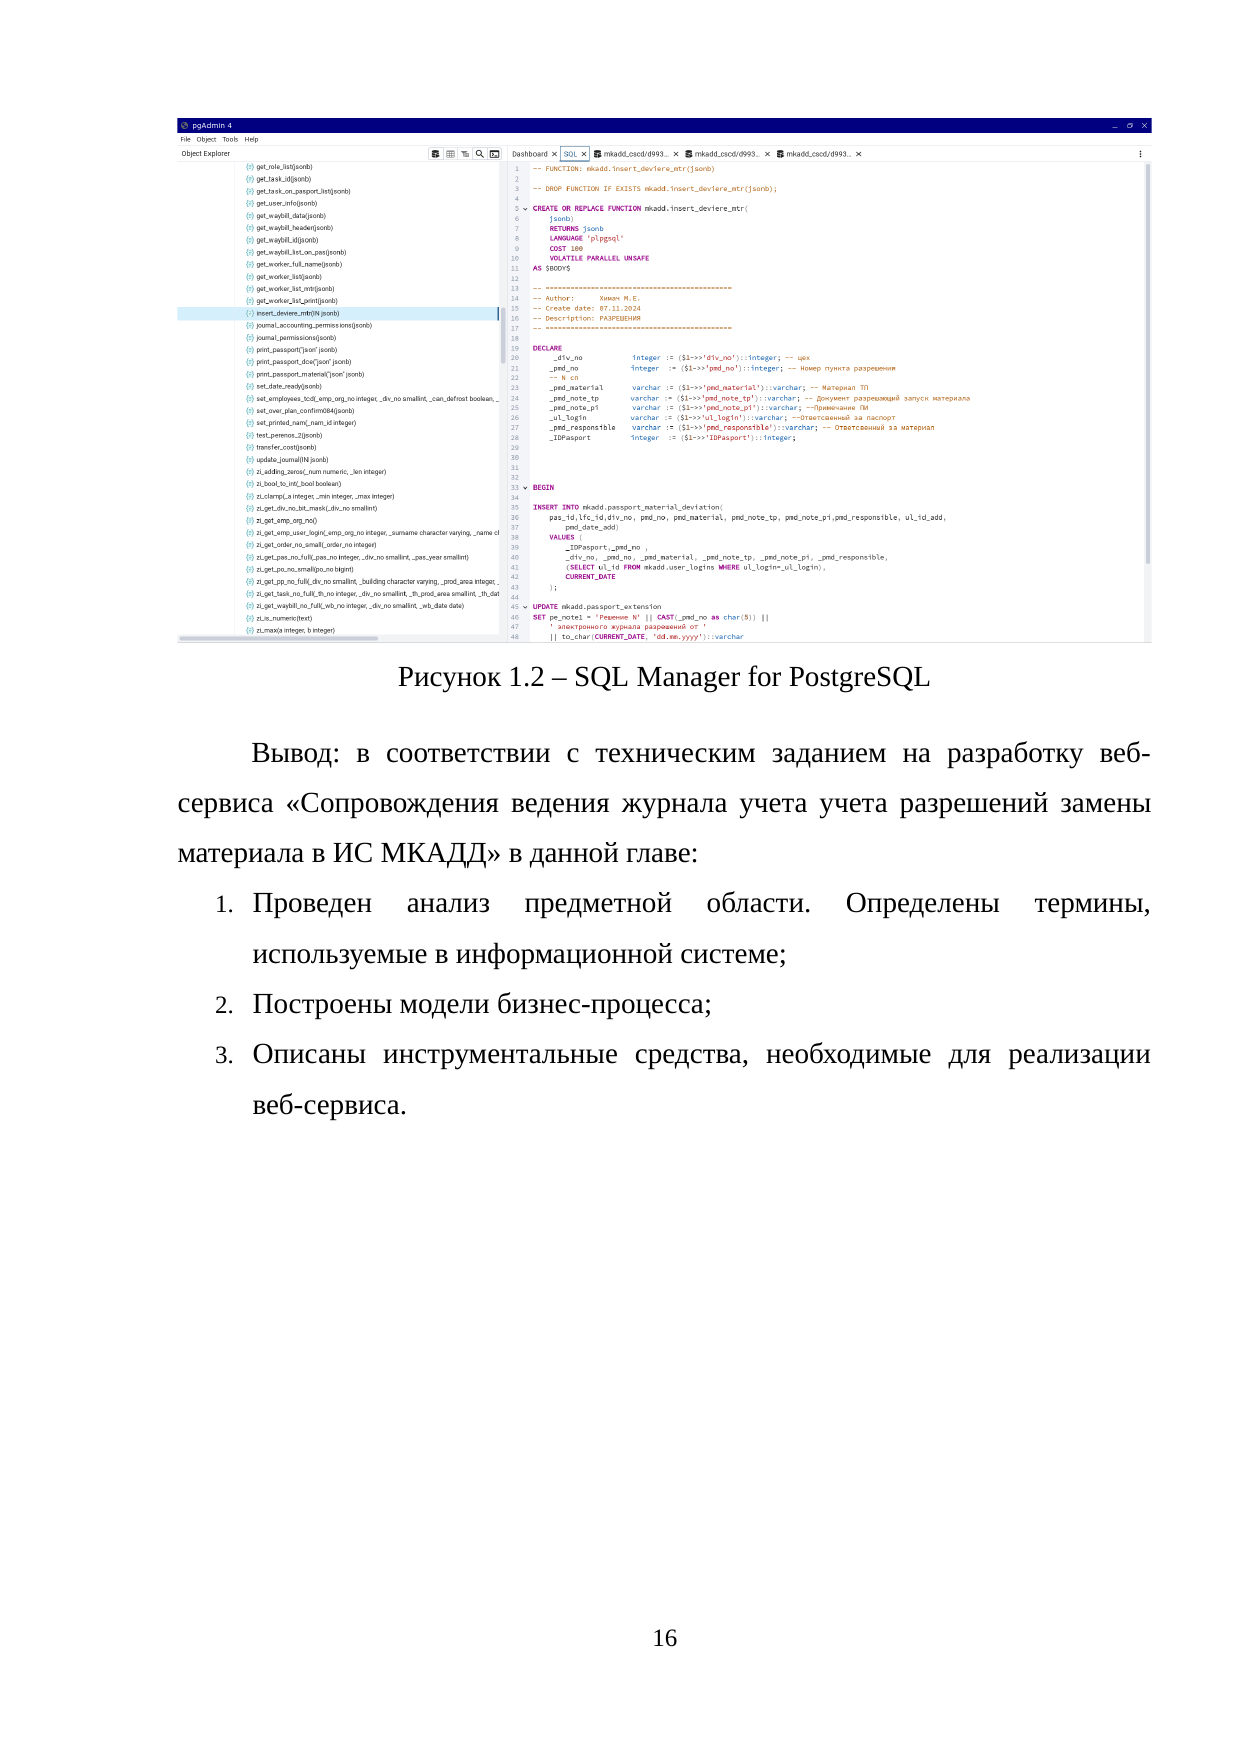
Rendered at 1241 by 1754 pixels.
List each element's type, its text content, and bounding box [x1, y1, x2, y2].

list Проведен анализ предметной области. Определены термины, используемые в информационной системе; [215, 886, 1152, 969]
list Описаны инструментальные средства, необходимые для реализации веб-сервиса. [215, 1037, 1152, 1120]
text Вывод: в соответствии с техническим заданием на разработку веб-сервиса «Cопровождения ведения журнала учета учета разрешений замены материала в ИС МКАДД» в данной главе: [177, 735, 1152, 869]
picture [177, 118, 1152, 643]
list Построены модели бизнес-процесса; [215, 986, 1152, 1020]
text Рисунок 1.2 – SQL Manager for PostgreSQL [177, 643, 1152, 693]
